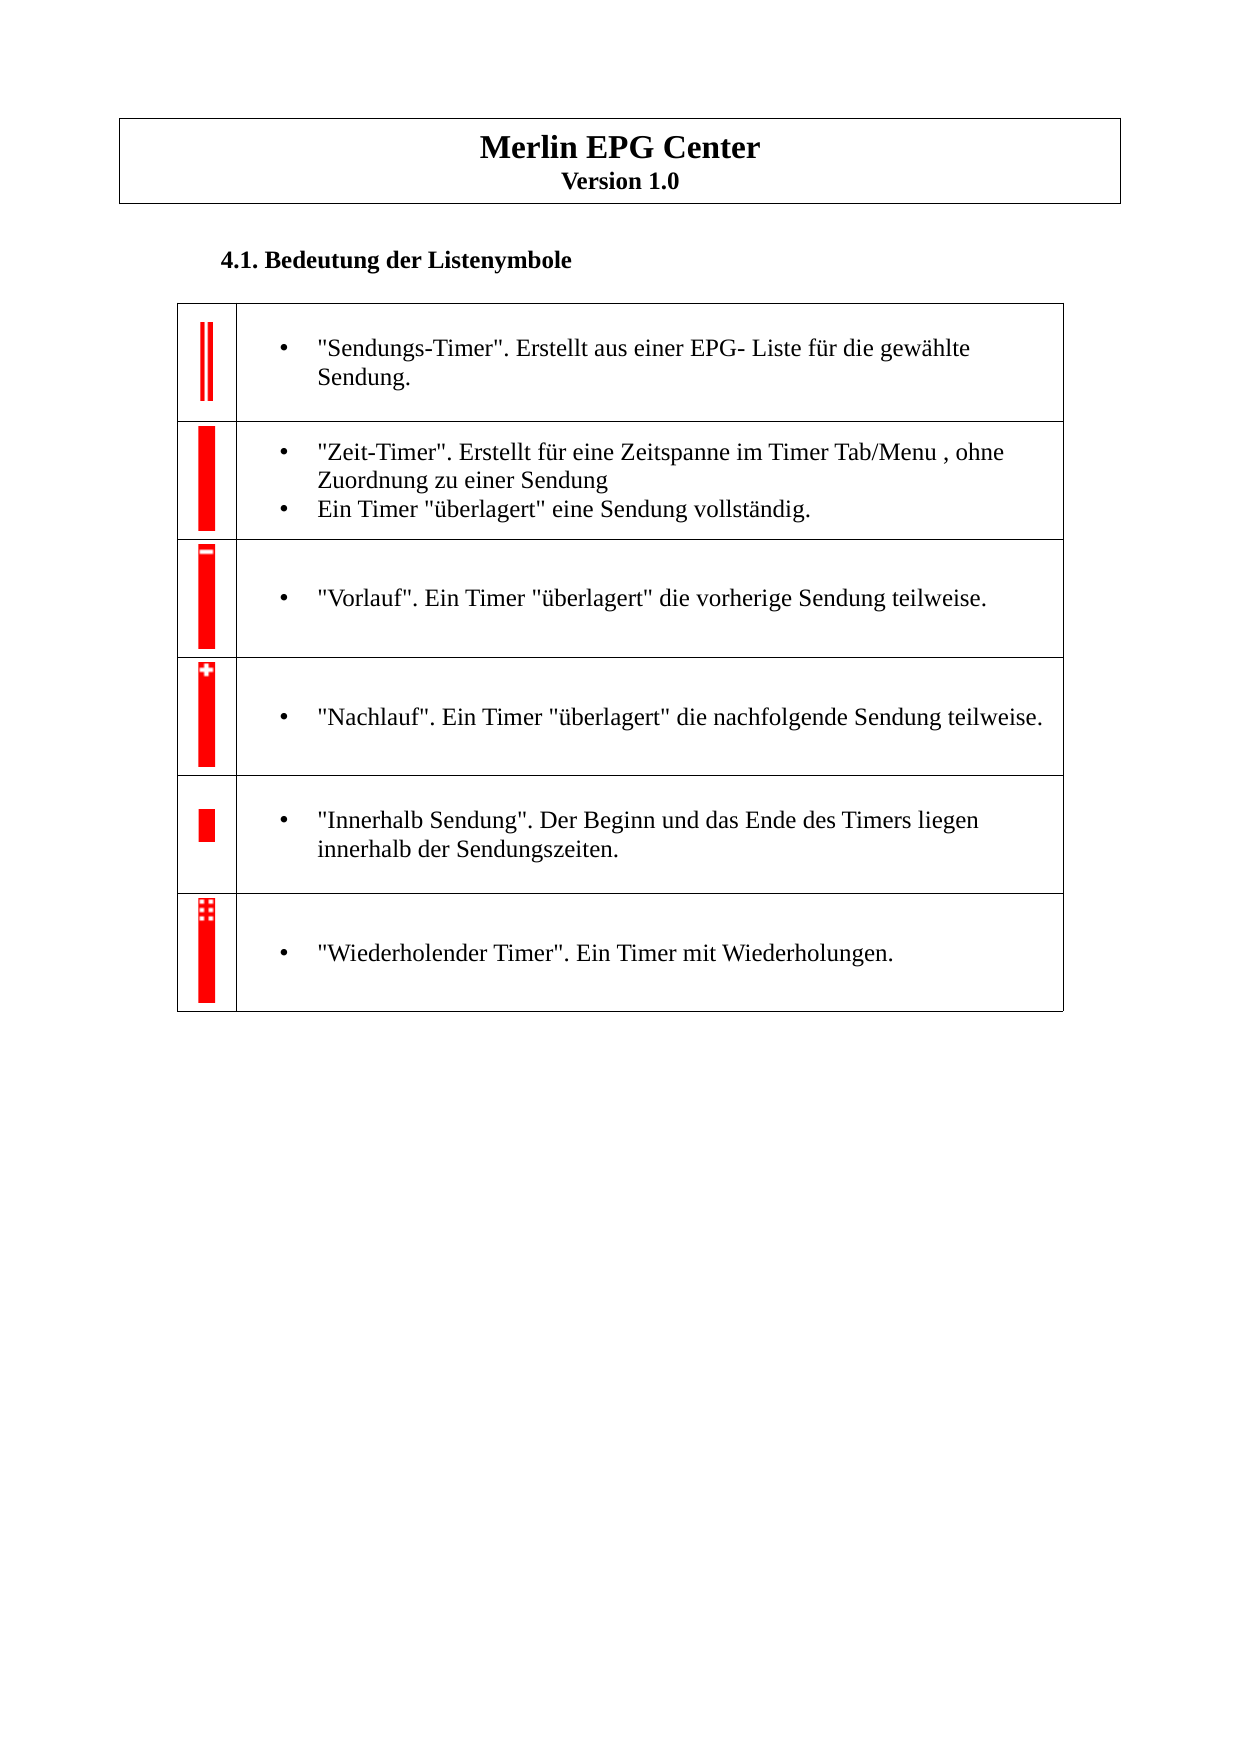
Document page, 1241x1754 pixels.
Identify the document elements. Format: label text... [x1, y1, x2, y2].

table_header "Sendungs-Timer". Erstellt aus einer EPG- Liste für die gewählte Sendung. [237, 304, 1063, 421]
table_cell [178, 422, 236, 539]
table_cell [178, 776, 236, 809]
table_cell "Innerhalb Sendung". Der Beginn und das Ende des Timers liegen innerhalb der Sendungszeiten. [237, 776, 1063, 893]
table_cell "Nachlauf". Ein Timer "überlagert" die nachfolgende Sendung teilweise. [237, 658, 1063, 775]
table_cell [178, 545, 236, 657]
picture [198, 544, 216, 649]
picture [200, 322, 213, 401]
picture [198, 809, 215, 842]
table_header [178, 323, 236, 421]
picture [198, 426, 216, 531]
table_cell "Wiederholender Timer". Ein Timer mit Wiederholungen. [237, 894, 1063, 1011]
picture [198, 662, 216, 767]
table_cell [178, 540, 236, 544]
table_cell [178, 658, 236, 775]
picture [198, 898, 216, 1003]
table_cell "Vorlauf". Ein Timer "überlagert" die vorherige Sendung teilweise. [237, 540, 1063, 657]
table_header [178, 304, 236, 322]
list 4.1. Bedeutung der Listenymbole [221, 245, 1122, 274]
table_cell [178, 810, 236, 893]
table_cell "Zeit-Timer". Erstellt für eine Zeitspanne im Timer Tab/Menu , ohne Zuordnung zu einer Sendung Ein Timer "überlagert" eine Sendung vollständig. [237, 422, 1063, 539]
table_cell [178, 894, 236, 1011]
